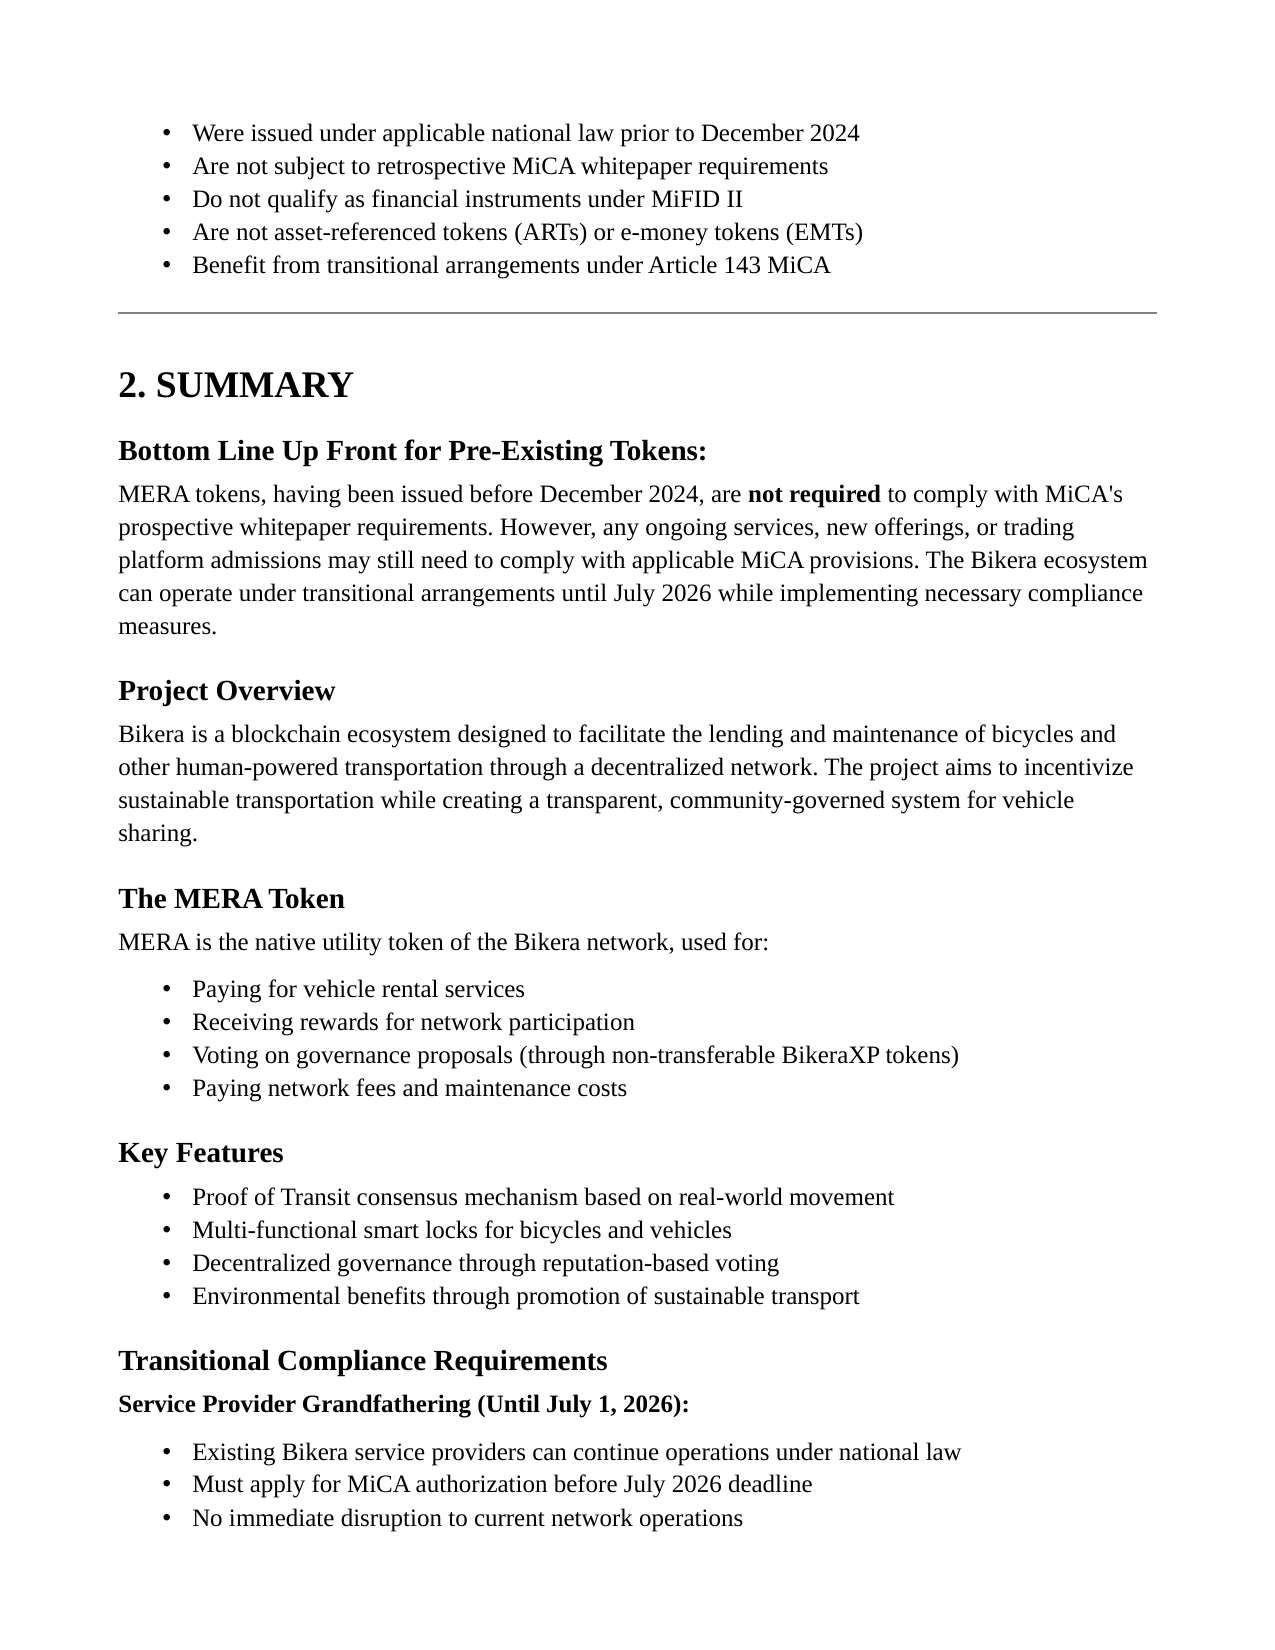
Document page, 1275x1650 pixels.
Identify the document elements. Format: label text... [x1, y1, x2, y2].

list Do not qualify as financial instruments under MiFID II [162, 184, 1157, 213]
text Service Provider Grandfathering (Until July 1, 2026): [118, 1389, 1157, 1418]
list Paying for vehicle rental services [162, 974, 1157, 1003]
list Receiving rewards for network participation [162, 1007, 1157, 1036]
subtitle Transitional Compliance Requirements [118, 1343, 1157, 1376]
list Voting on governance proposals (through non-transferable BikeraXP tokens) [162, 1040, 1157, 1069]
text MERA tokens, having been issued before December 2024, are not required to comply with MiCA's prospective whitepaper requirements. However, any ongoing services, new offerings, or trading platform admissions may still need to comply with applicable MiCA provisions. The Bikera ecosystem can operate under transitional arrangements until July 2026 while implementing necessary compliance measures. [118, 479, 1157, 640]
list Multi-functional smart locks for bicycles and vehicles [162, 1215, 1157, 1243]
list No immediate disruption to current network operations [162, 1503, 1157, 1531]
text Bikera is a blockchain ecosystem designed to facilitate the lending and maintenance of bicycles and other human-powered transportation through a decentralized network. The project aims to incentivize sustainable transportation while creating a transparent, community-governed system for vehicle sharing. [118, 719, 1157, 847]
list Are not asset-referenced tokens (ARTs) or e-money tokens (EMTs) [162, 217, 1157, 246]
list Were issued under applicable national law prior to December 2024 [162, 118, 1157, 147]
list Are not subject to retrospective MiCA whitepaper requirements [162, 151, 1157, 180]
list Proof of Transit consensus mechanism based on real-world movement [162, 1182, 1157, 1210]
list Benefit from transitional arrangements under Article 143 MiCA [162, 250, 1157, 279]
text MERA is the native utility token of the Bikera network, used for: [118, 927, 1157, 956]
subtitle Bottom Line Up Front for Pre-Existing Tokens: [118, 433, 1157, 467]
subtitle The MERA Token [118, 881, 1157, 914]
list Environmental benefits through promotion of sustainable transport [162, 1281, 1157, 1309]
list Existing Bikera service providers can continue operations under national law [162, 1437, 1157, 1465]
subtitle Key Features [118, 1136, 1157, 1169]
list Must apply for MiCA authorization before July 2026 deadline [162, 1469, 1157, 1498]
list Paying network fees and maintenance costs [162, 1073, 1157, 1102]
subtitle Project Overview [118, 673, 1157, 707]
subtitle 2. SUMMARY [118, 363, 1157, 406]
list Decentralized governance through reputation-based voting [162, 1248, 1157, 1276]
